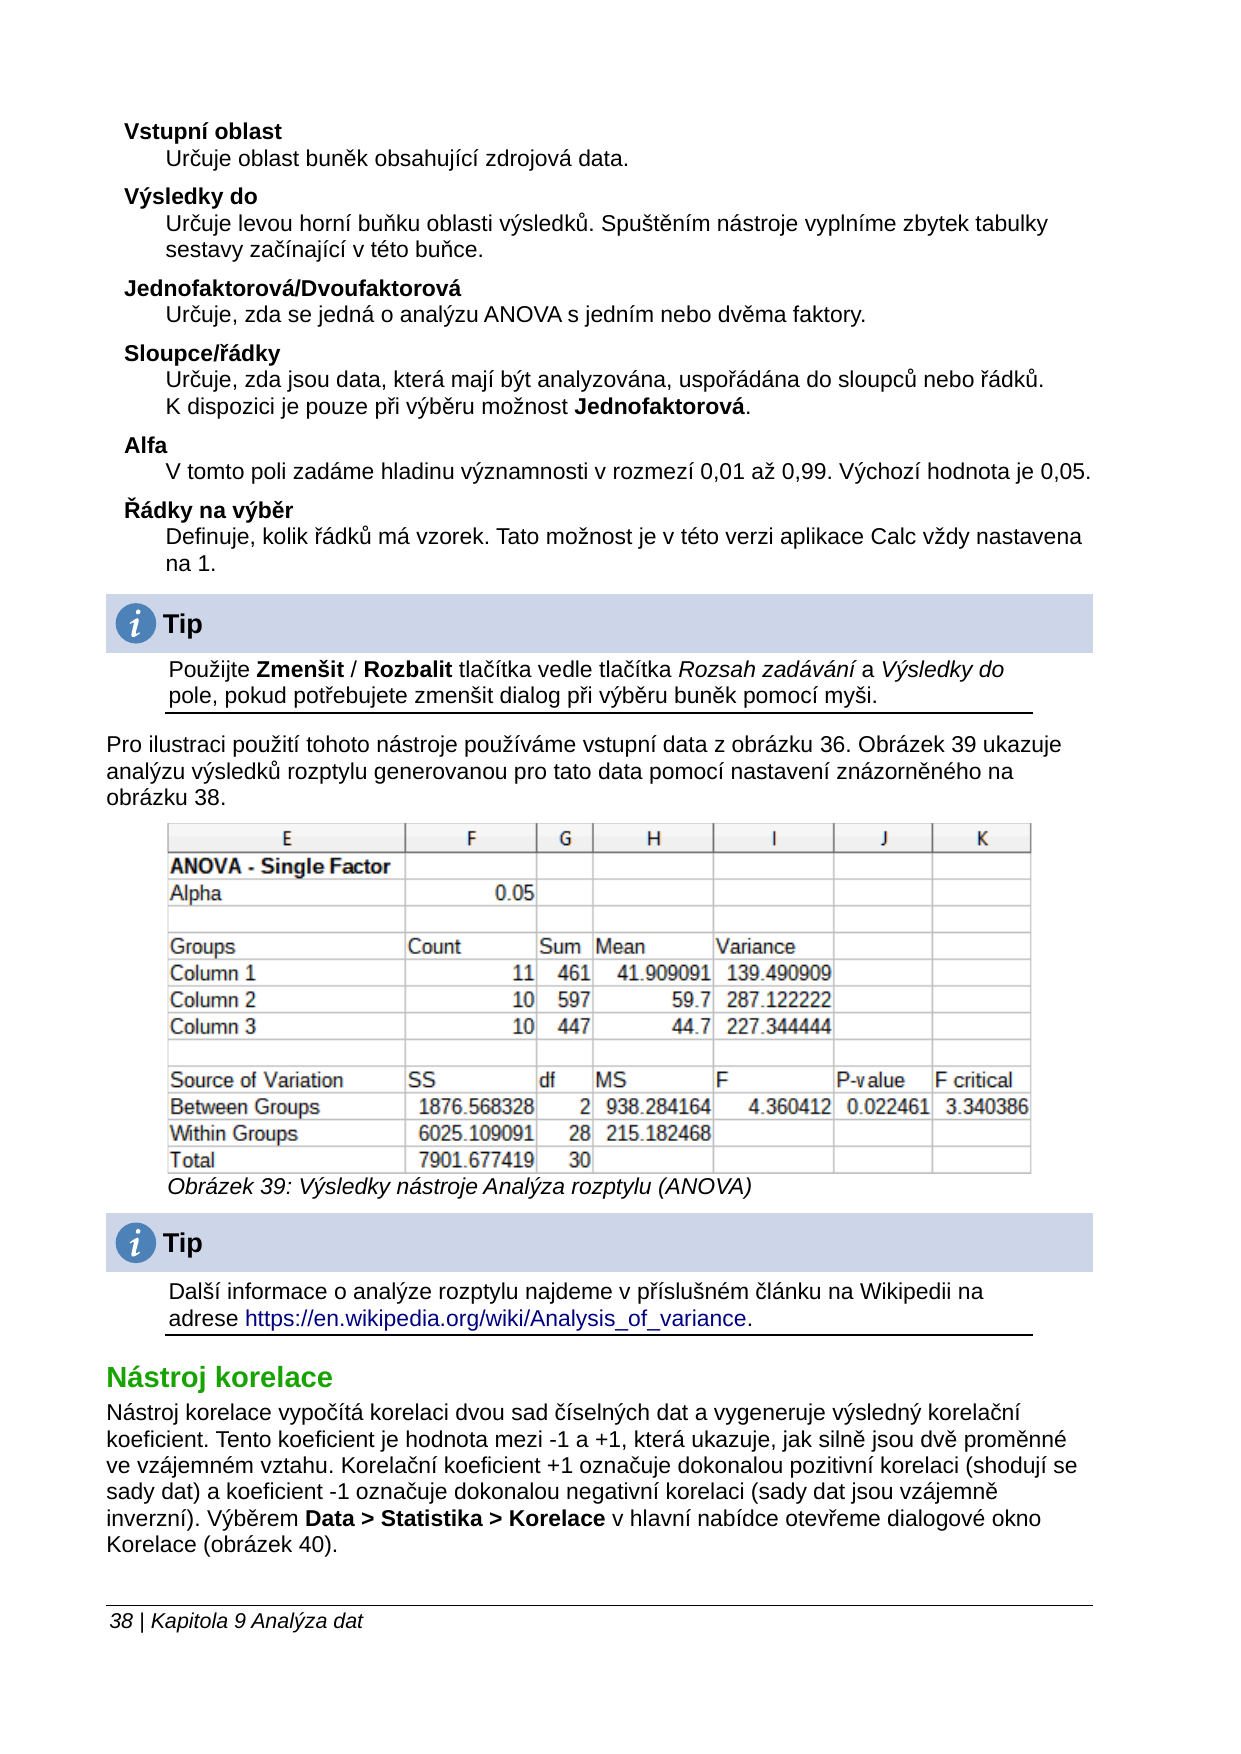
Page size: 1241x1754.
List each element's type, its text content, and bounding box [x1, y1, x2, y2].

text Určuje levou horní buňku oblasti výsledků. Spuštěním nástroje vyplníme zbytek tabulky sestavy začínající v této buňce. [165, 210, 1093, 262]
text Řádky na výběr [124, 497, 1093, 523]
subtitle Tip [106, 1213, 1093, 1272]
text Pro ilustraci použití tohoto nástroje používáme vstupní data z obrázku 36. Obrázek 39 ukazuje analýzu výsledků rozptylu generovanou pro tato data pomocí nastavení znázorněného na obrázku 38. [106, 731, 1093, 811]
text Alfa [124, 432, 1093, 458]
text Použijte Zmenšit / Rozbalit tlačítka vedle tlačítka Rozsah zadávání a Výsledky do pole, pokud potřebujete zmenšit dialog při výběru buněk pomocí myši. [165, 653, 1033, 712]
text V tomto poli zadáme hladinu významnosti v rozmezí 0,01 až 0,99. Výchozí hodnota je 0,05. [165, 458, 1093, 484]
text Další informace o analýze rozptylu najdeme v příslušném článku na Wikipedii na adrese https://en.wikipedia.org/wiki/Analysis_of_variance. [165, 1275, 1033, 1334]
text Určuje oblast buněk obsahující zdrojová data. [165, 144, 1093, 171]
subtitle Tip [106, 594, 1093, 653]
text Určuje, zda jsou data, která mají být analyzována, uspořádána do sloupců nebo řádků. K dispozici je pouze při výběru možnost Jednofaktorová. [165, 366, 1093, 419]
subtitle Nástroj korelace [106, 1360, 1093, 1393]
text Jednofaktorová/Dvoufaktorová [124, 275, 1093, 301]
text Obrázek 39: Výsledky nástroje Analýza rozptylu (ANOVA) [167, 1174, 1032, 1199]
text Výsledky do [124, 183, 1093, 210]
text Vstupní oblast [124, 118, 1093, 144]
text Určuje, zda se jedná o analýzu ANOVA s jedním nebo dvěma faktory. [165, 301, 1093, 328]
picture [167, 823, 1032, 1174]
text Sloupce/řádky [124, 340, 1093, 366]
text Nástroj korelace vypočítá korelaci dvou sad číselných dat a vygeneruje výsledný korelační koeficient. Tento koeficient je hodnota mezi -1 a +1, která ukazuje, jak silně jsou dvě proměnné ve vzájemném vztahu. Korelační koeficient +1 označuje dokonalou pozitivní korelaci (shodují se sady dat) a koeficient -1 označuje dokonalou negativní korelaci (sady dat jsou vzájemně inverzní). Výběrem Data > Statistika > Korelace v hlavní nabídce otevřeme dialogové okno Korelace (obrázek 40). [106, 1399, 1093, 1557]
text Definuje, kolik řádků má vzorek. Tato možnost je v této verzi aplikace Calc vždy nastavena na 1. [165, 523, 1093, 576]
